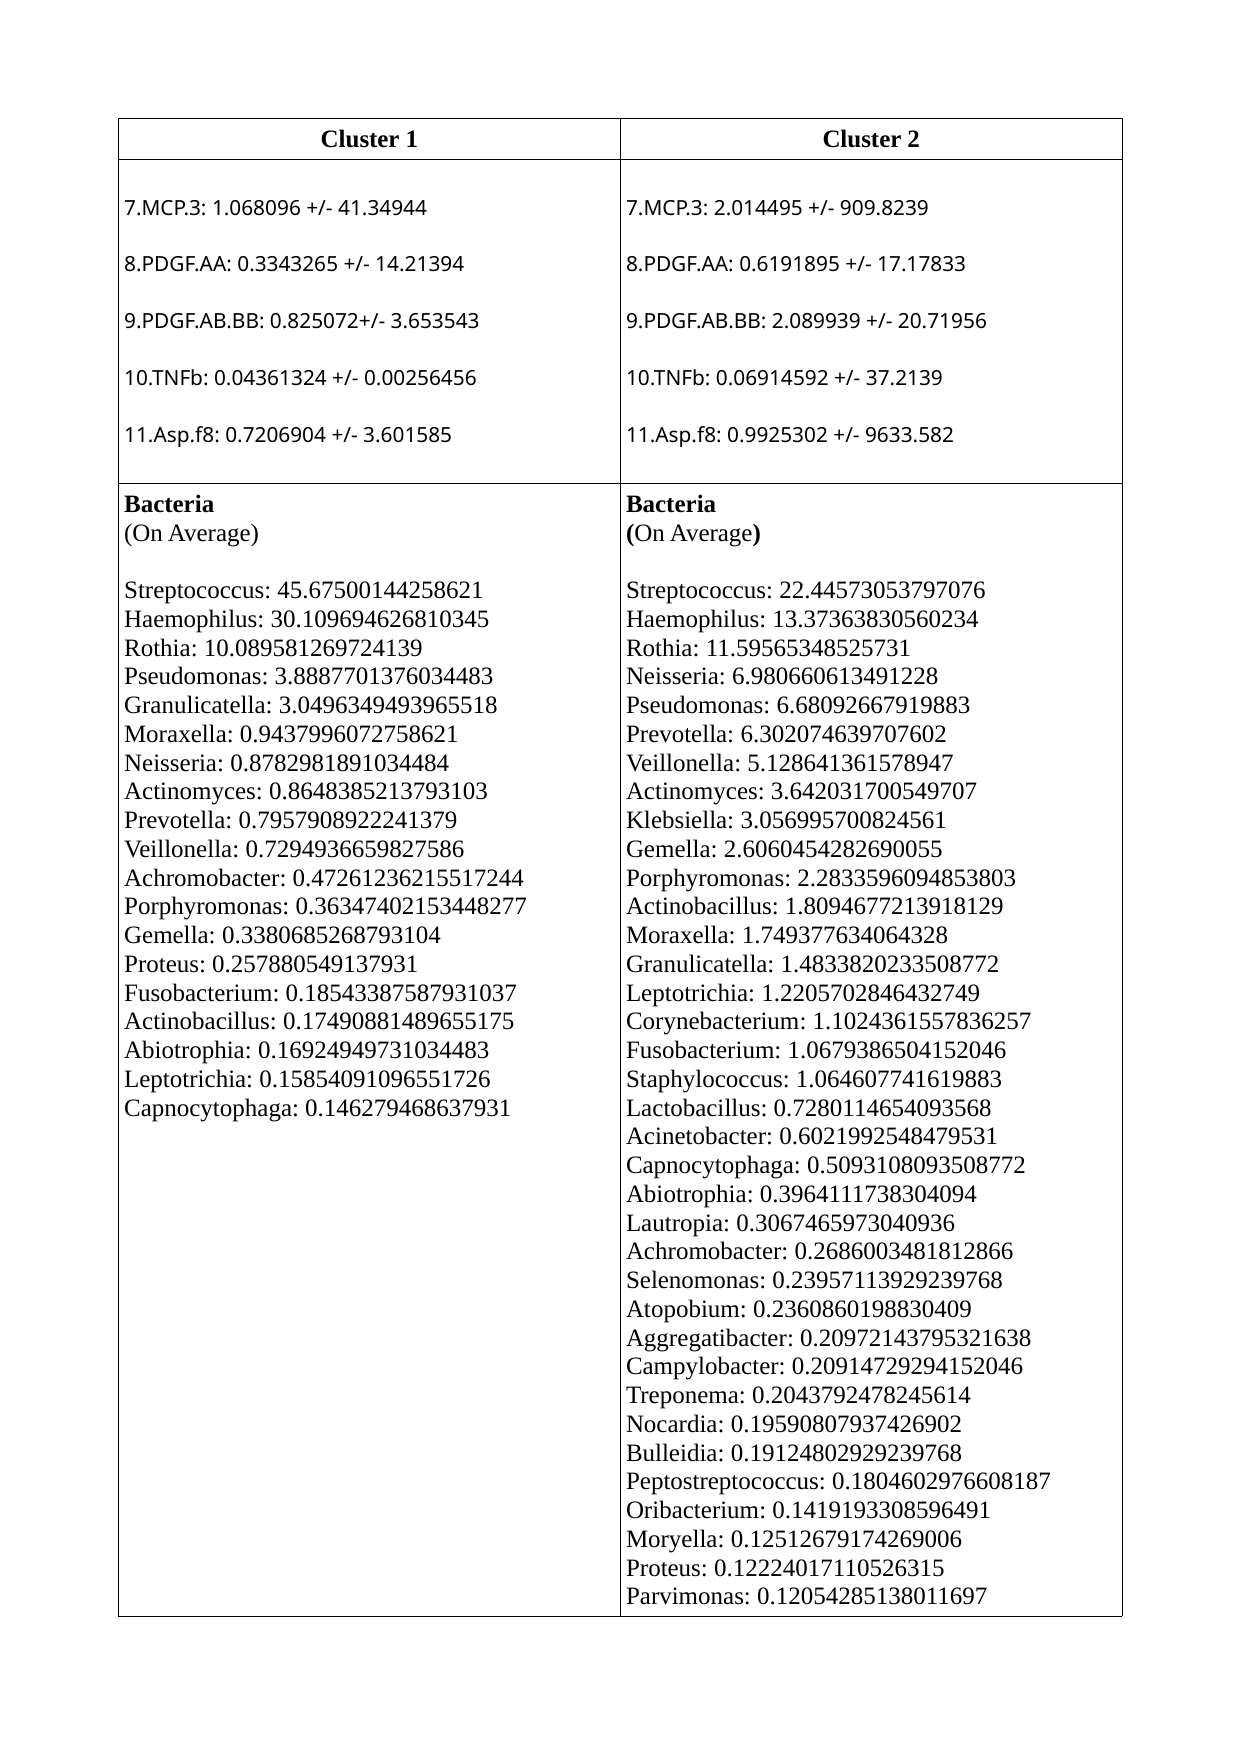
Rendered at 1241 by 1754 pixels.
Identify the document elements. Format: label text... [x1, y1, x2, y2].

table_cell Bacteria (On Average) Streptococcus: 45.67500144258621 Haemophilus: 30.109694626810345 Rothia: 10.089581269724139 Pseudomonas: 3.8887701376034483 Granulicatella: 3.0496349493965518 Moraxella: 0.9437996072758621 Neisseria: 0.8782981891034484 Actinomyces: 0.8648385213793103 Prevotella: 0.7957908922241379 Veillonella: 0.7294936659827586 Achromobacter: 0.47261236215517244 Porphyromonas: 0.36347402153448277 Gemella: 0.3380685268793104 Proteus: 0.257880549137931 Fusobacterium: 0.18543387587931037 Actinobacillus: 0.17490881489655175 Abiotrophia: 0.16924949731034483 Leptotrichia: 0.15854091096551726 Capnocytophaga: 0.146279468637931 [119, 484, 620, 1616]
table_cell Bacteria (On Average) Streptococcus: 22.44573053797076 Haemophilus: 13.37363830560234 Rothia: 11.59565348525731 Neisseria: 6.980660613491228 Pseudomonas: 6.68092667919883 Prevotella: 6.302074639707602 Veillonella: 5.128641361578947 Actinomyces: 3.642031700549707 Klebsiella: 3.056995700824561 Gemella: 2.6060454282690055 Porphyromonas: 2.2833596094853803 Actinobacillus: 1.8094677213918129 Moraxella: 1.749377634064328 Granulicatella: 1.4833820233508772 Leptotrichia: 1.2205702846432749 Corynebacterium: 1.1024361557836257 Fusobacterium: 1.0679386504152046 Staphylococcus: 1.064607741619883 Lactobacillus: 0.7280114654093568 Acinetobacter: 0.6021992548479531 Capnocytophaga: 0.5093108093508772 Abiotrophia: 0.3964111738304094 Lautropia: 0.3067465973040936 Achromobacter: 0.2686003481812866 Selenomonas: 0.23957113929239768 Atopobium: 0.2360860198830409 Aggregatibacter: 0.20972143795321638 Campylobacter: 0.20914729294152046 Treponema: 0.2043792478245614 Nocardia: 0.19590807937426902 Bulleidia: 0.19124802929239768 Peptostreptococcus: 0.1804602976608187 Oribacterium: 0.1419193308596491 Moryella: 0.12512679174269006 Proteus: 0.12224017110526315 Parvimonas: 0.12054285138011697 [621, 484, 1122, 1616]
table_cell 7.MCP.3: 1.068096 +/- 41.34944 8.PDGF.AA: 0.3343265 +/- 14.21394 9.PDGF.AB.BB: 0.825072+/- 3.653543 10.TNFb: 0.04361324 +/- 0.00256456 11.Asp.f8: 0.7206904 +/- 3.601585 [119, 160, 620, 483]
table_header Cluster 1 [119, 119, 620, 158]
table_header Cluster 2 [621, 119, 1122, 158]
table_cell 7.MCP.3: 2.014495 +/- 909.8239 8.PDGF.AA: 0.6191895 +/- 17.17833 9.PDGF.AB.BB: 2.089939 +/- 20.71956 10.TNFb: 0.06914592 +/- 37.2139 11.Asp.f8: 0.9925302 +/- 9633.582 [621, 160, 1122, 483]
